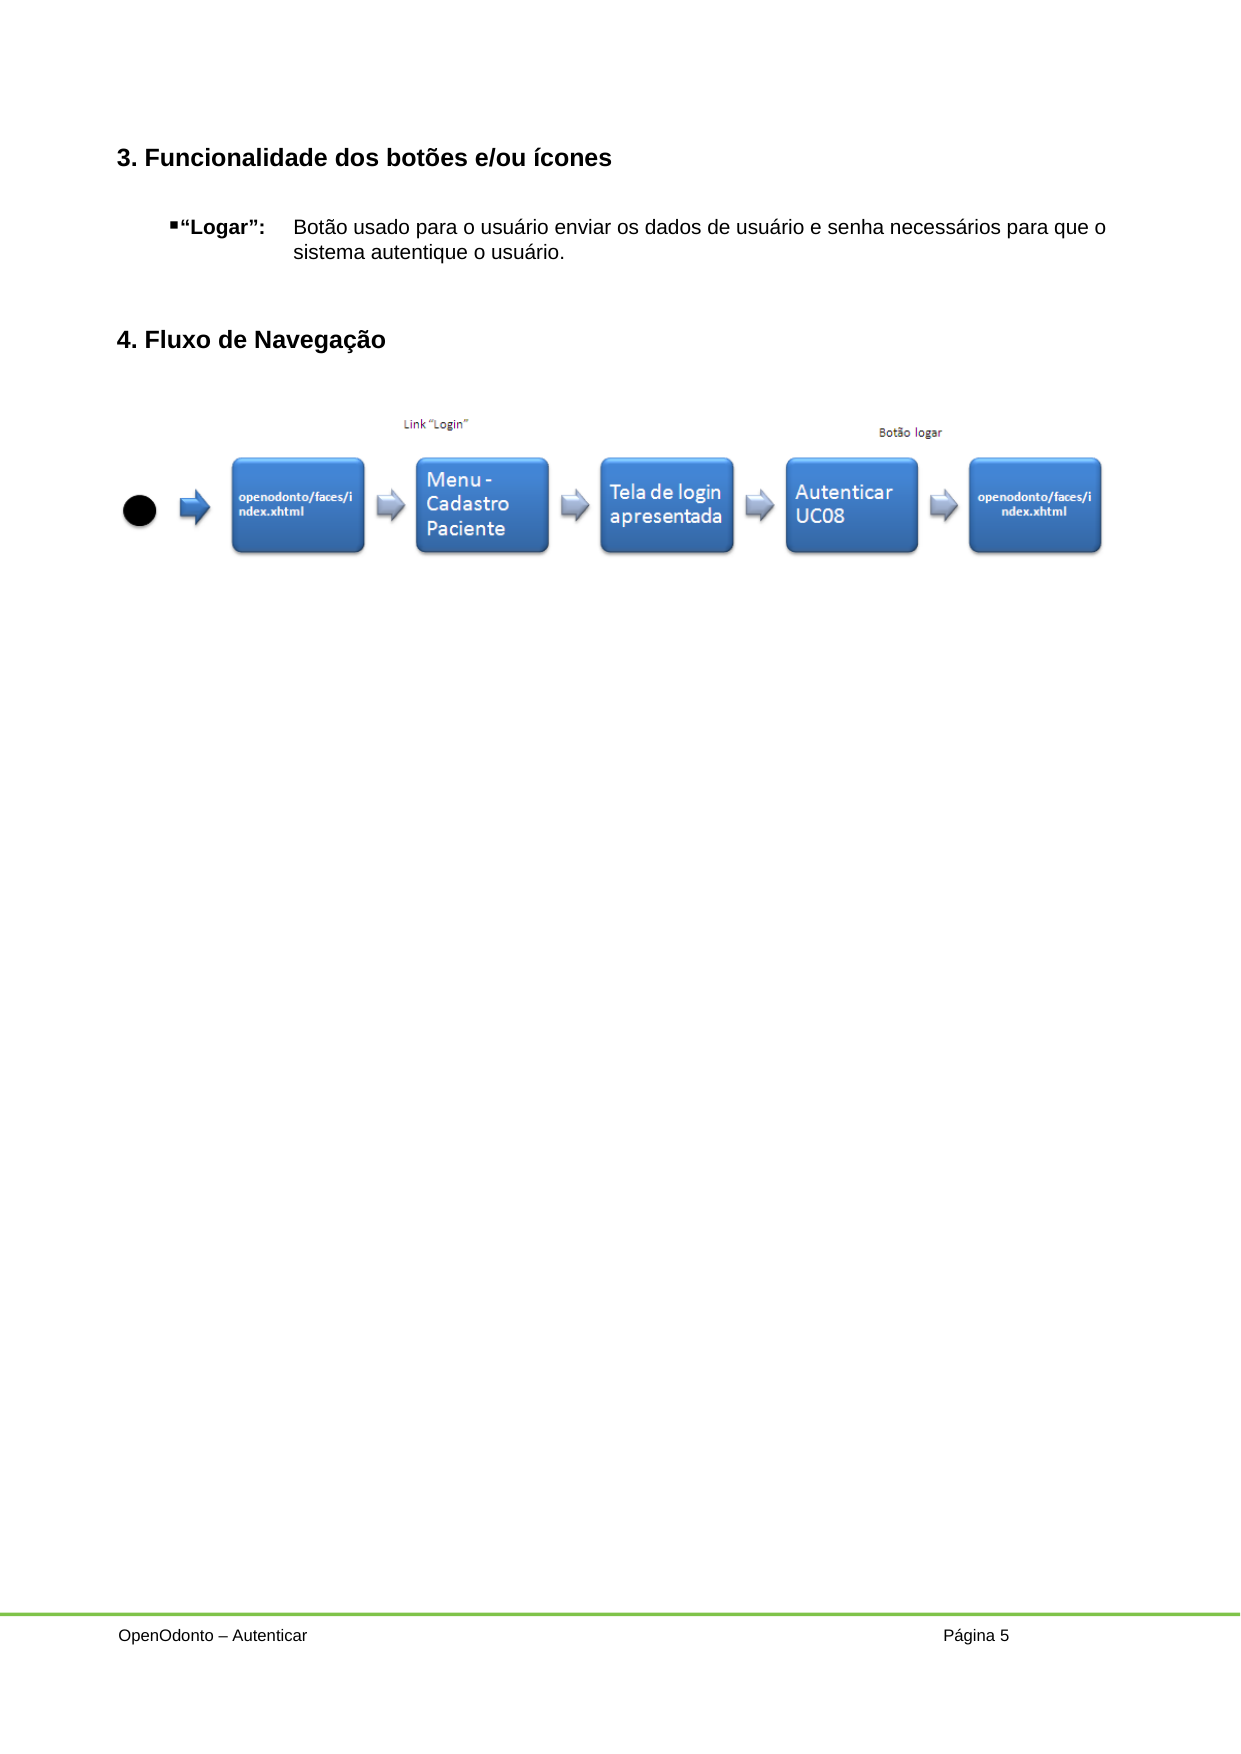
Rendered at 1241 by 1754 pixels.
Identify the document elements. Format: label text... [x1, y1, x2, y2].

subtitle 3. Funcionalidade dos botões e/ou ícones [117, 143, 1122, 172]
picture [118, 417, 1122, 579]
list “Logar”: Botão usado para o usuário enviar os dados de usuário e senha necessários para que o sistema autentique o usuário. [168, 214, 1122, 263]
subtitle 4. Fluxo de Navegação [117, 325, 1122, 354]
